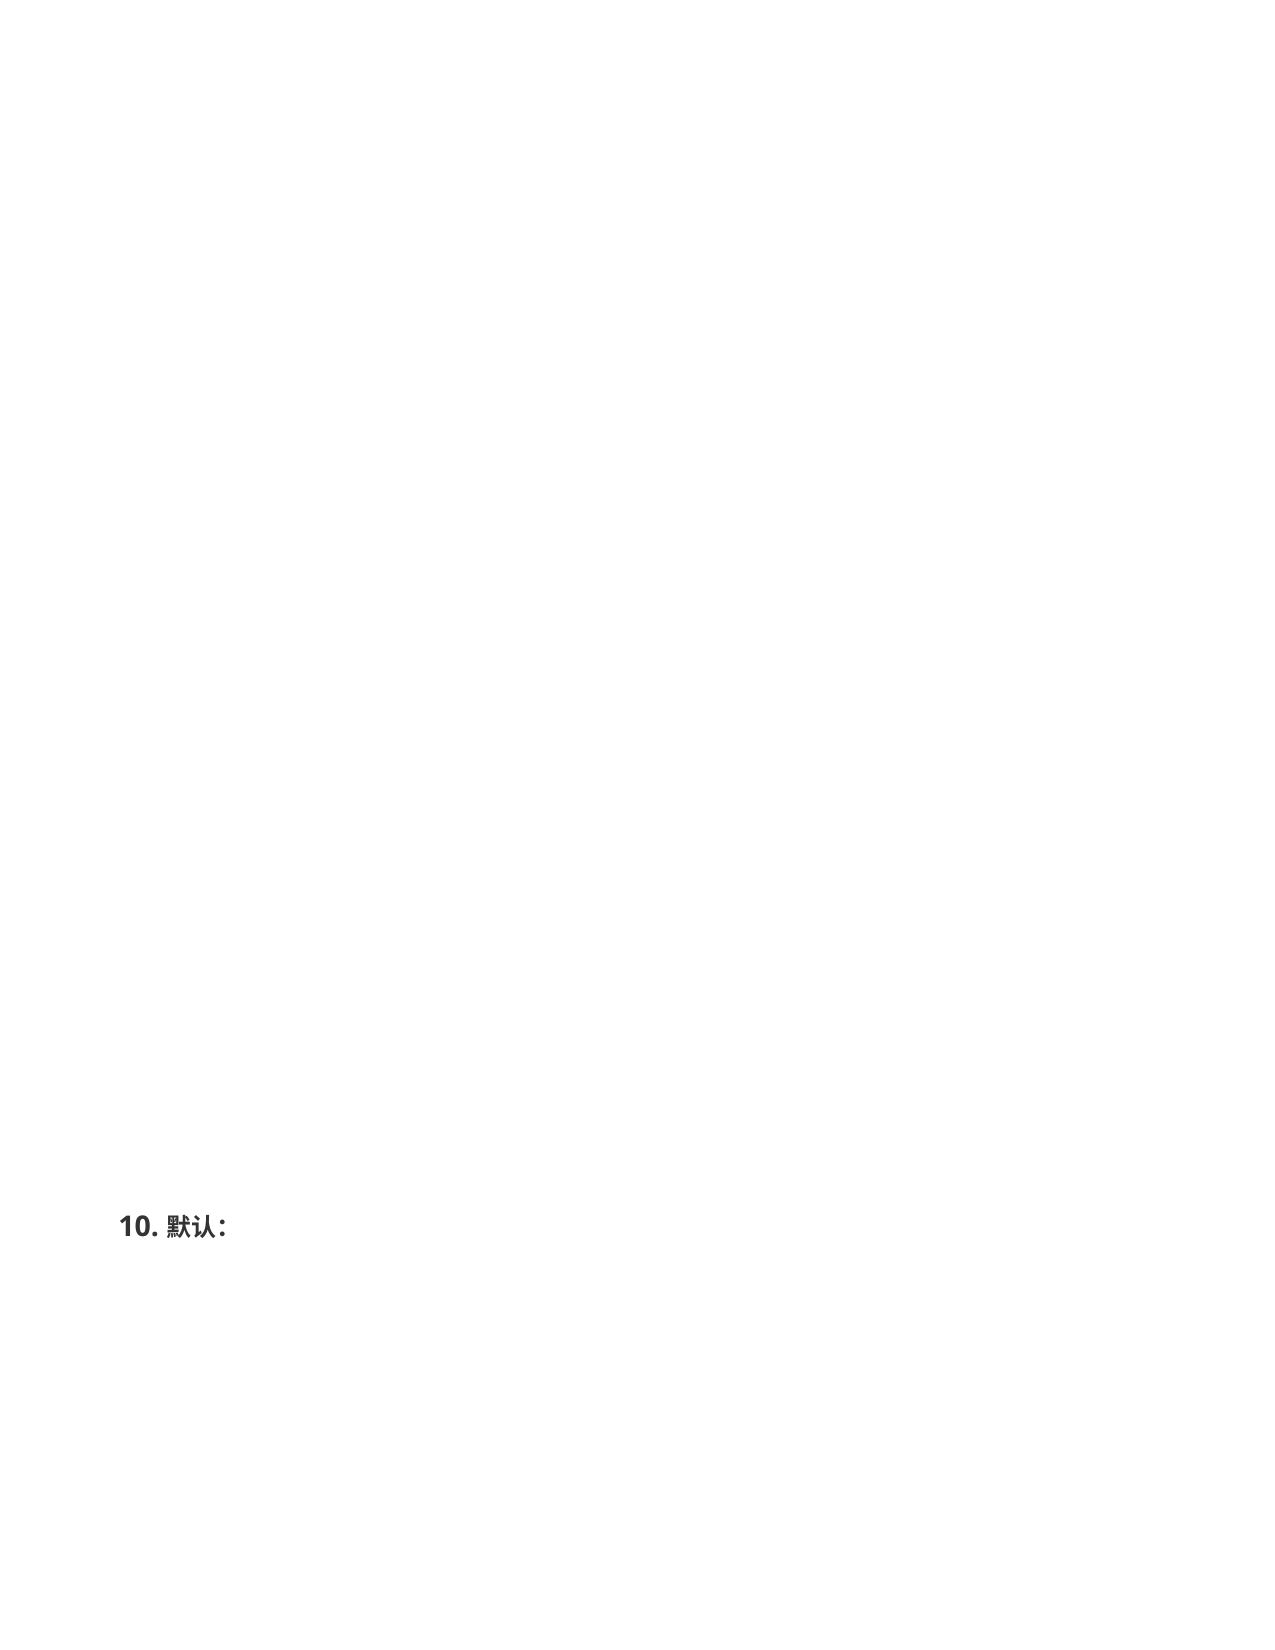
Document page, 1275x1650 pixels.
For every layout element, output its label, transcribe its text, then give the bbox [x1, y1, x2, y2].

text 10. 默认： [118, 1206, 1157, 1245]
